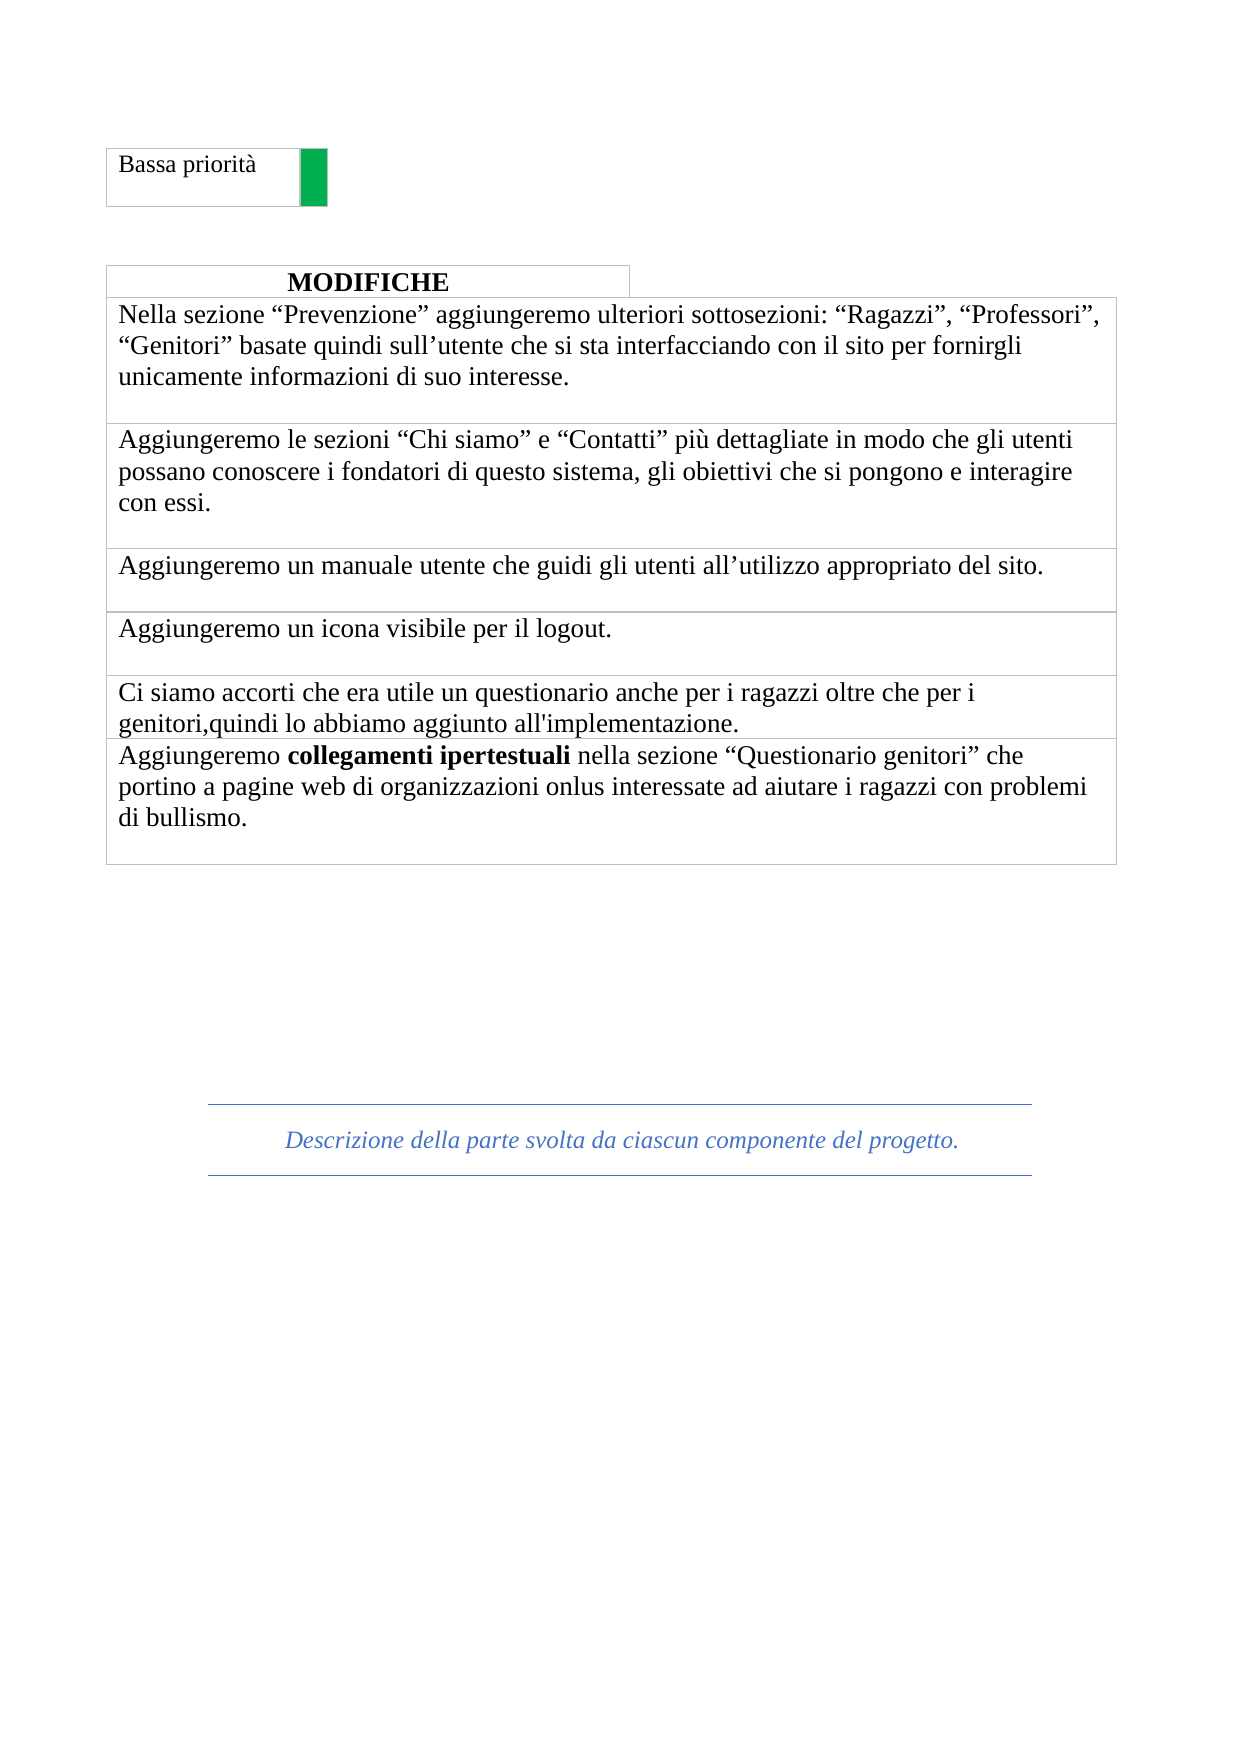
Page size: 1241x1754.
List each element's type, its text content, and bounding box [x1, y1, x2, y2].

table_cell Nella sezione “Prevenzione” aggiungeremo ulteriori sottosezioni: “Ragazzi”, “Professori”, “Genitori” basate quindi sull’utente che si sta interfacciando con il sito per fornirgli unicamente informazioni di suo interesse. [107, 298, 1116, 422]
table_cell Aggiungeremo un icona visibile per il logout. [107, 613, 1116, 675]
table_cell Aggiungeremo le sezioni “Chi siamo” e “Contatti” più dettagliate in modo che gli utenti possano conoscere i fondatori di questo sistema, gli obiettivi che si pongono e interagire con essi. [107, 424, 1116, 548]
table_cell Ci siamo accorti che era utile un questionario anche per i ragazzi oltre che per i genitori,quindi lo abbiamo aggiunto all'implementazione. [107, 676, 1116, 738]
table_header MODIFICHE [107, 266, 629, 297]
table_cell Aggiungeremo collegamenti ipertestuali nella sezione “Questionario genitori” che portino a pagine web di organizzazioni onlus interessate ad aiutare i ragazzi con problemi di bullismo. [107, 739, 1116, 864]
table_cell [301, 149, 327, 206]
table_cell Aggiungeremo un manuale utente che guidi gli utenti all’utilizzo appropriato del sito. [107, 549, 1116, 611]
text Descrizione della parte svolta da ciascun componente del progetto. [208, 1105, 1032, 1175]
table_cell Bassa priorità [107, 149, 299, 206]
